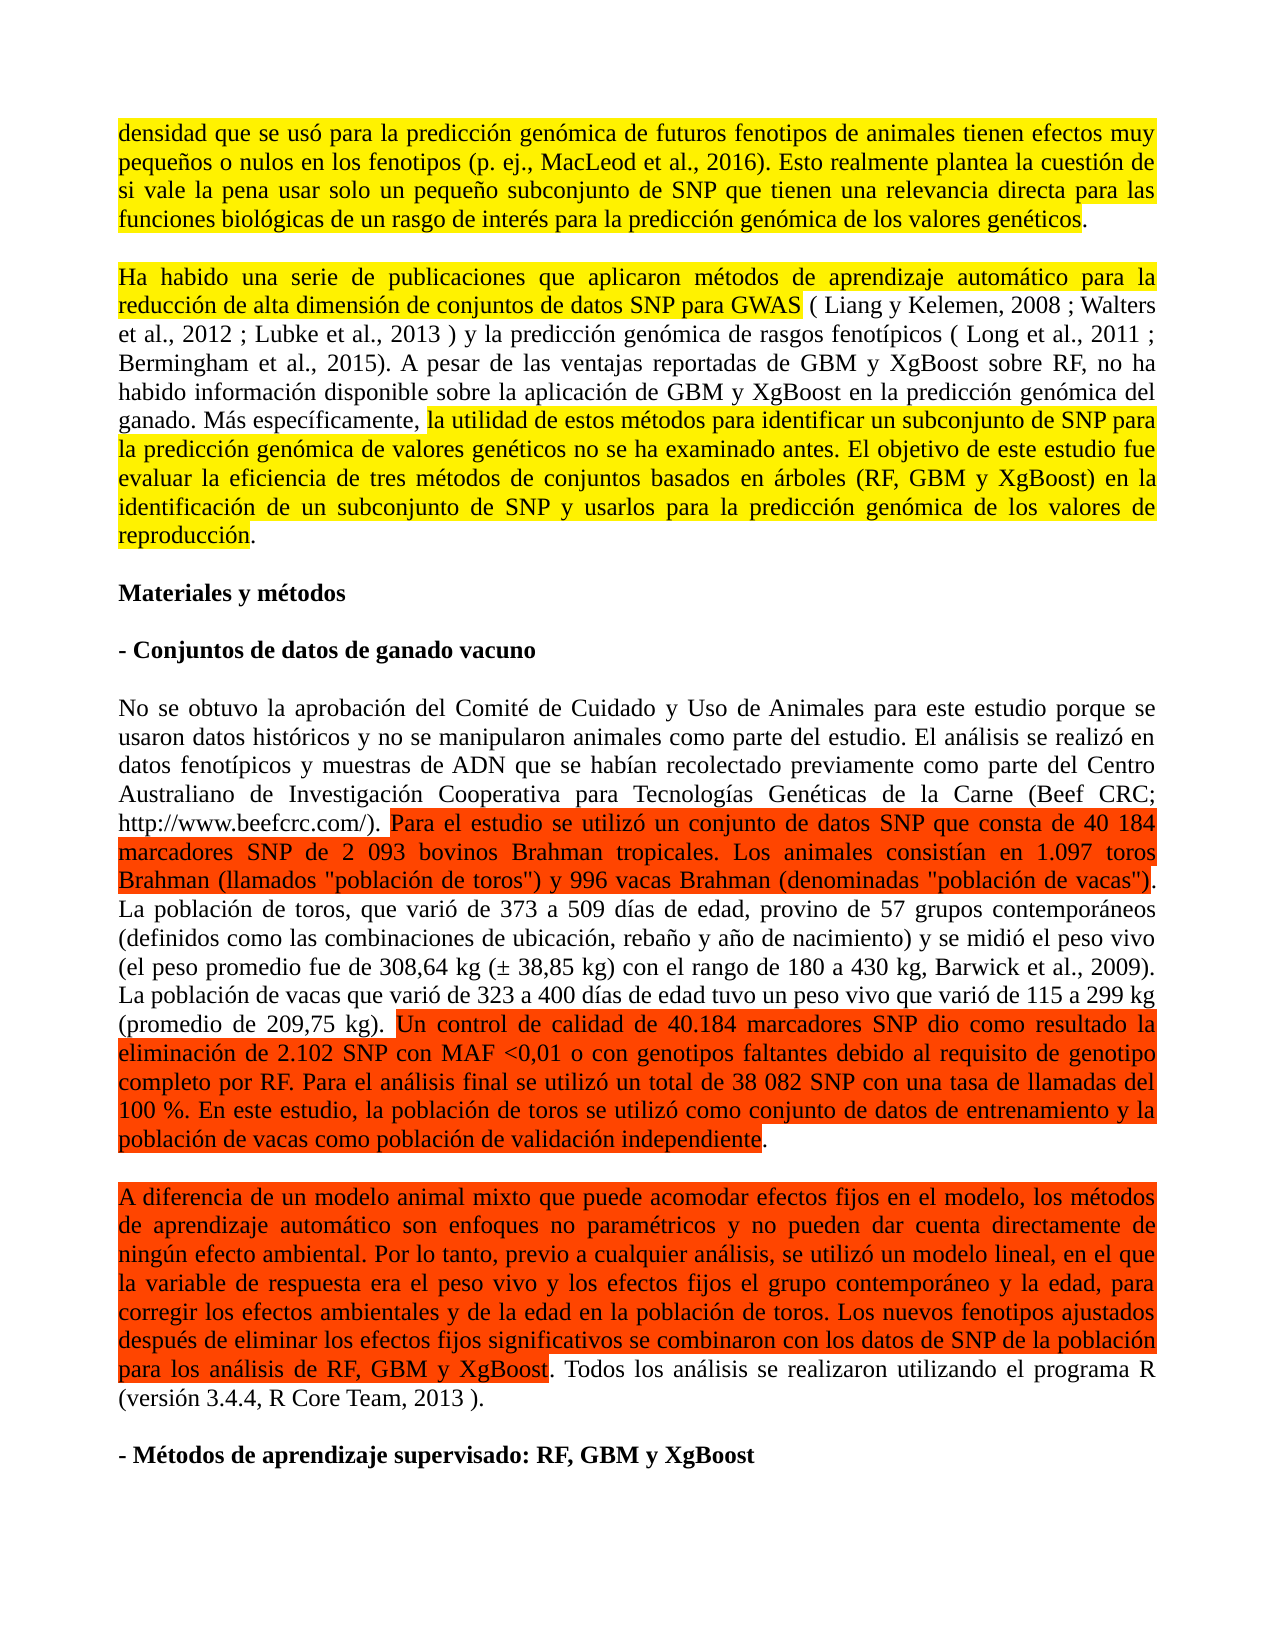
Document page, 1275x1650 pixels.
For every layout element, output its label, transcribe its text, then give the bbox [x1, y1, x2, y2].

text densidad que se usó para la predicción genómica de futuros fenotipos de animales tienen efectos muy pequeños o nulos en los fenotipos (p. ej., MacLeod et al., 2016). Esto realmente plantea la cuestión de si vale la pena usar solo un pequeño subconjunto de SNP que tienen una relevancia directa para las funciones biológicas de un rasgo de interés para la predicción genómica de los valores genéticos. [118, 118, 1157, 233]
text - Conjuntos de datos de ganado vacuno [118, 636, 1157, 664]
text A diferencia de un modelo animal mixto que puede acomodar efectos fijos en el modelo, los métodos de aprendizaje automático son enfoques no paramétricos y no pueden dar cuenta directamente de ningún efecto ambiental. Por lo tanto, previo a cualquier análisis, se utilizó un modelo lineal, en el que la variable de respuesta era el peso vivo y los efectos fijos el grupo contemporáneo y la edad, para corregir los efectos ambientales y de la edad en la población de toros. Los nuevos fenotipos ajustados después de eliminar los efectos fijos significativos se combinaron con los datos de SNP de la población para los análisis de RF, GBM y XgBoost. Todos los análisis se realizaron utilizando el programa R (versión 3.4.4, R Core Team, 2013 ). [118, 1182, 1157, 1412]
text Materiales y métodos [118, 578, 1157, 607]
text Ha habido una serie de publicaciones que aplicaron métodos de aprendizaje automático para la reducción de alta dimensión de conjuntos de datos SNP para GWAS ( Liang y Kelemen, 2008 ; Walters et al., 2012 ; Lubke et al., 2013 ) y la predicción genómica de rasgos fenotípicos ( Long et al., 2011 ; Bermingham et al., 2015). A pesar de las ventajas reportadas de GBM y XgBoost sobre RF, no ha habido información disponible sobre la aplicación de GBM y XgBoost en la predicción genómica del ganado. Más específicamente, la utilidad de estos métodos para identificar un subconjunto de SNP para la predicción genómica de valores genéticos no se ha examinado antes. El objetivo de este estudio fue evaluar la eficiencia de tres métodos de conjuntos basados ​​en árboles (RF, GBM y XgBoost) en la identificación de un subconjunto de SNP y usarlos para la predicción genómica de los valores de reproducción. [118, 262, 1157, 549]
text No se obtuvo la aprobación del Comité de Cuidado y Uso de Animales para este estudio porque se usaron datos históricos y no se manipularon animales como parte del estudio. El análisis se realizó en datos fenotípicos y muestras de ADN que se habían recolectado previamente como parte del Centro Australiano de Investigación Cooperativa para Tecnologías Genéticas de la Carne (Beef CRC; http://www.beefcrc.com/). Para el estudio se utilizó un conjunto de datos SNP que consta de 40 184 marcadores SNP de 2 093 bovinos Brahman tropicales. Los animales consistían en 1.097 toros Brahman (llamados "población de toros") y 996 vacas Brahman (denominadas "población de vacas"). La población de toros, que varió de 373 a 509 días de edad, provino de 57 grupos contemporáneos (definidos como las combinaciones de ubicación, rebaño y año de nacimiento) y se midió el peso vivo (el peso promedio fue de 308,64 kg (± 38,85 kg) con el rango de 180 a 430 kg, Barwick et al., 2009). La población de vacas que varió de 323 a 400 días de edad tuvo un peso vivo que varió de 115 a 299 kg (promedio de 209,75 kg). Un control de calidad de 40.184 marcadores SNP dio como resultado la eliminación de 2.102 SNP con MAF <0,01 o con genotipos faltantes debido al requisito de genotipo completo por RF. Para el análisis final se utilizó un total de 38 082 SNP con una tasa de llamadas del 100 %. En este estudio, la población de toros se utilizó como conjunto de datos de entrenamiento y la población de vacas como población de validación independiente. [118, 693, 1157, 1153]
text - Métodos de aprendizaje supervisado: RF, GBM y XgBoost [118, 1441, 1157, 1469]
